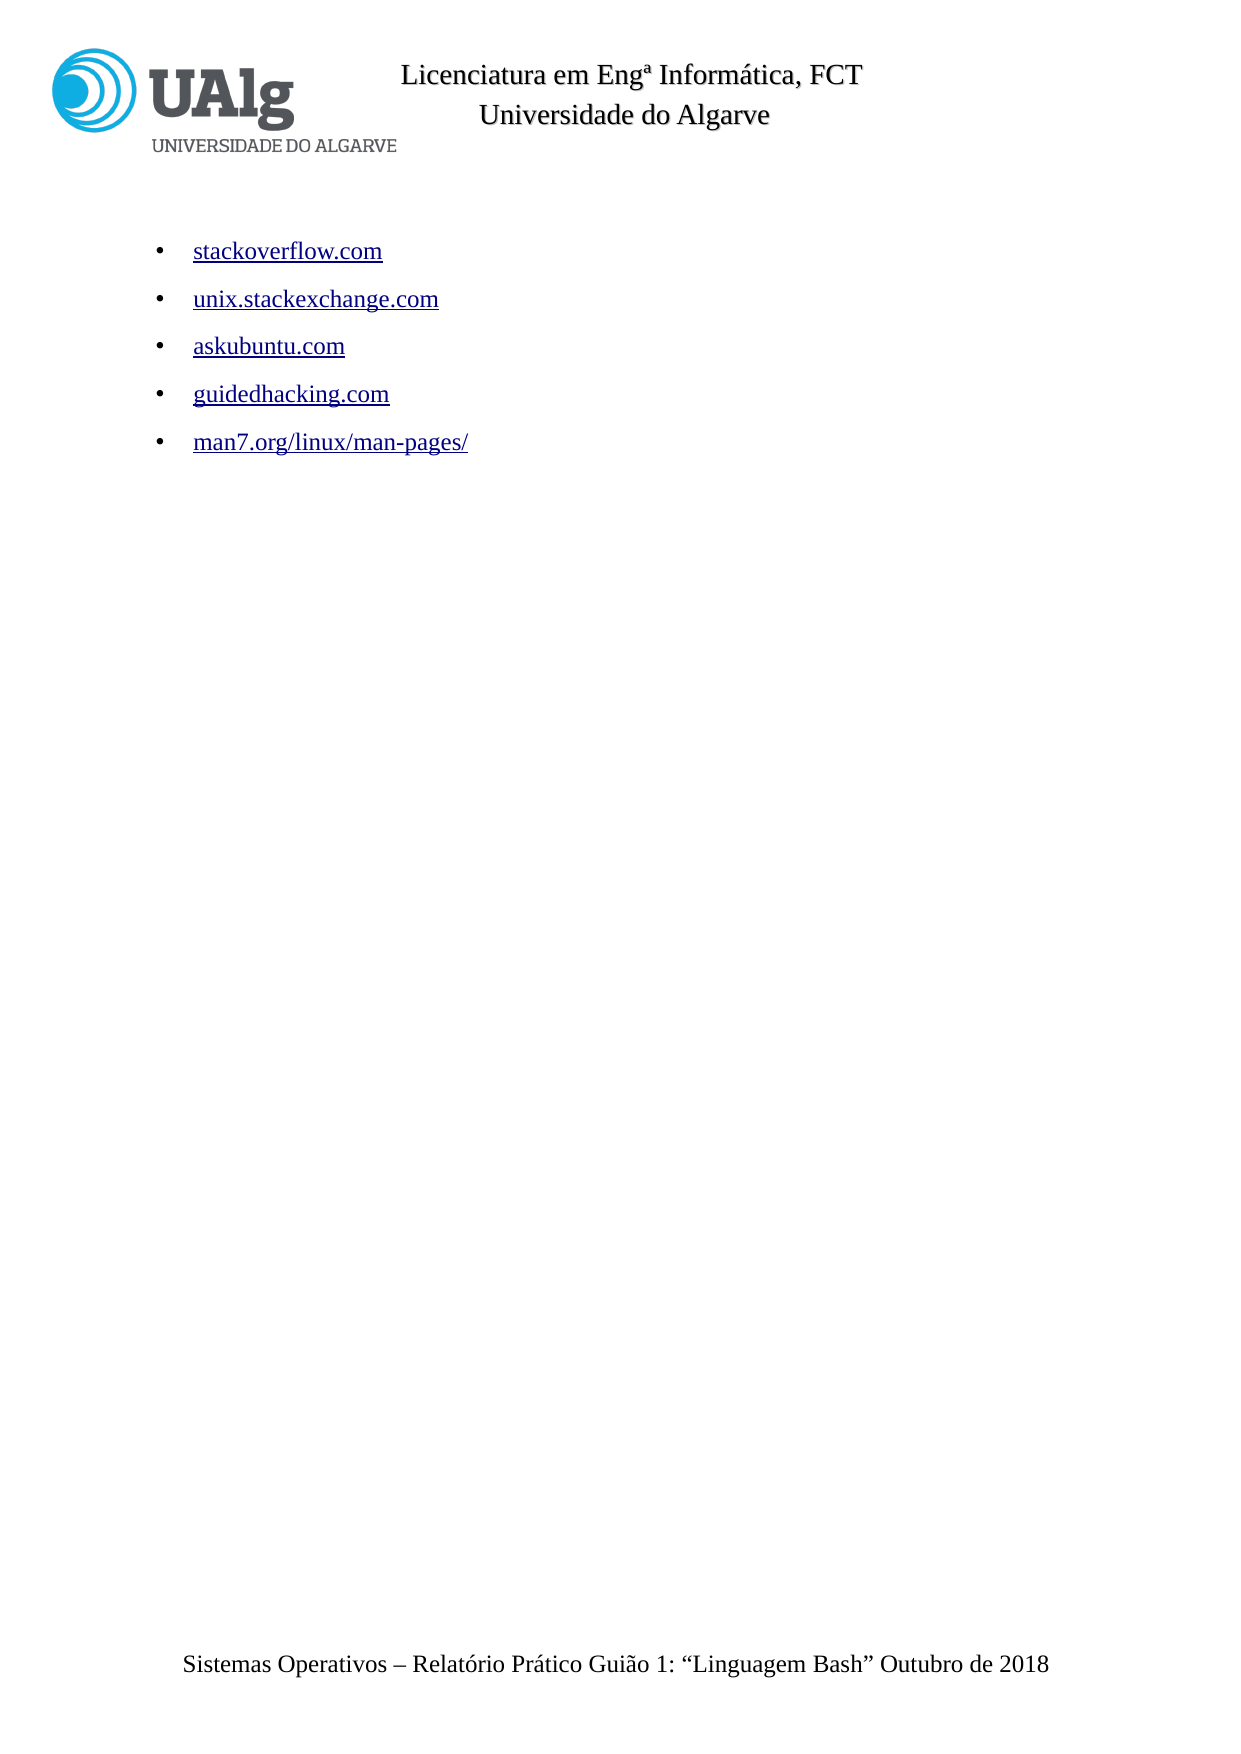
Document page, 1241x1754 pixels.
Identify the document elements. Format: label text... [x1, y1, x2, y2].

list stackoverflow.com [156, 236, 1122, 265]
list man7.org/linux/man-pages/ [156, 427, 1122, 455]
picture [40, 36, 397, 153]
list guidedhacking.com [156, 379, 1122, 408]
list unix.stackexchange.com [156, 284, 1122, 313]
list askubuntu.com [156, 331, 1122, 360]
